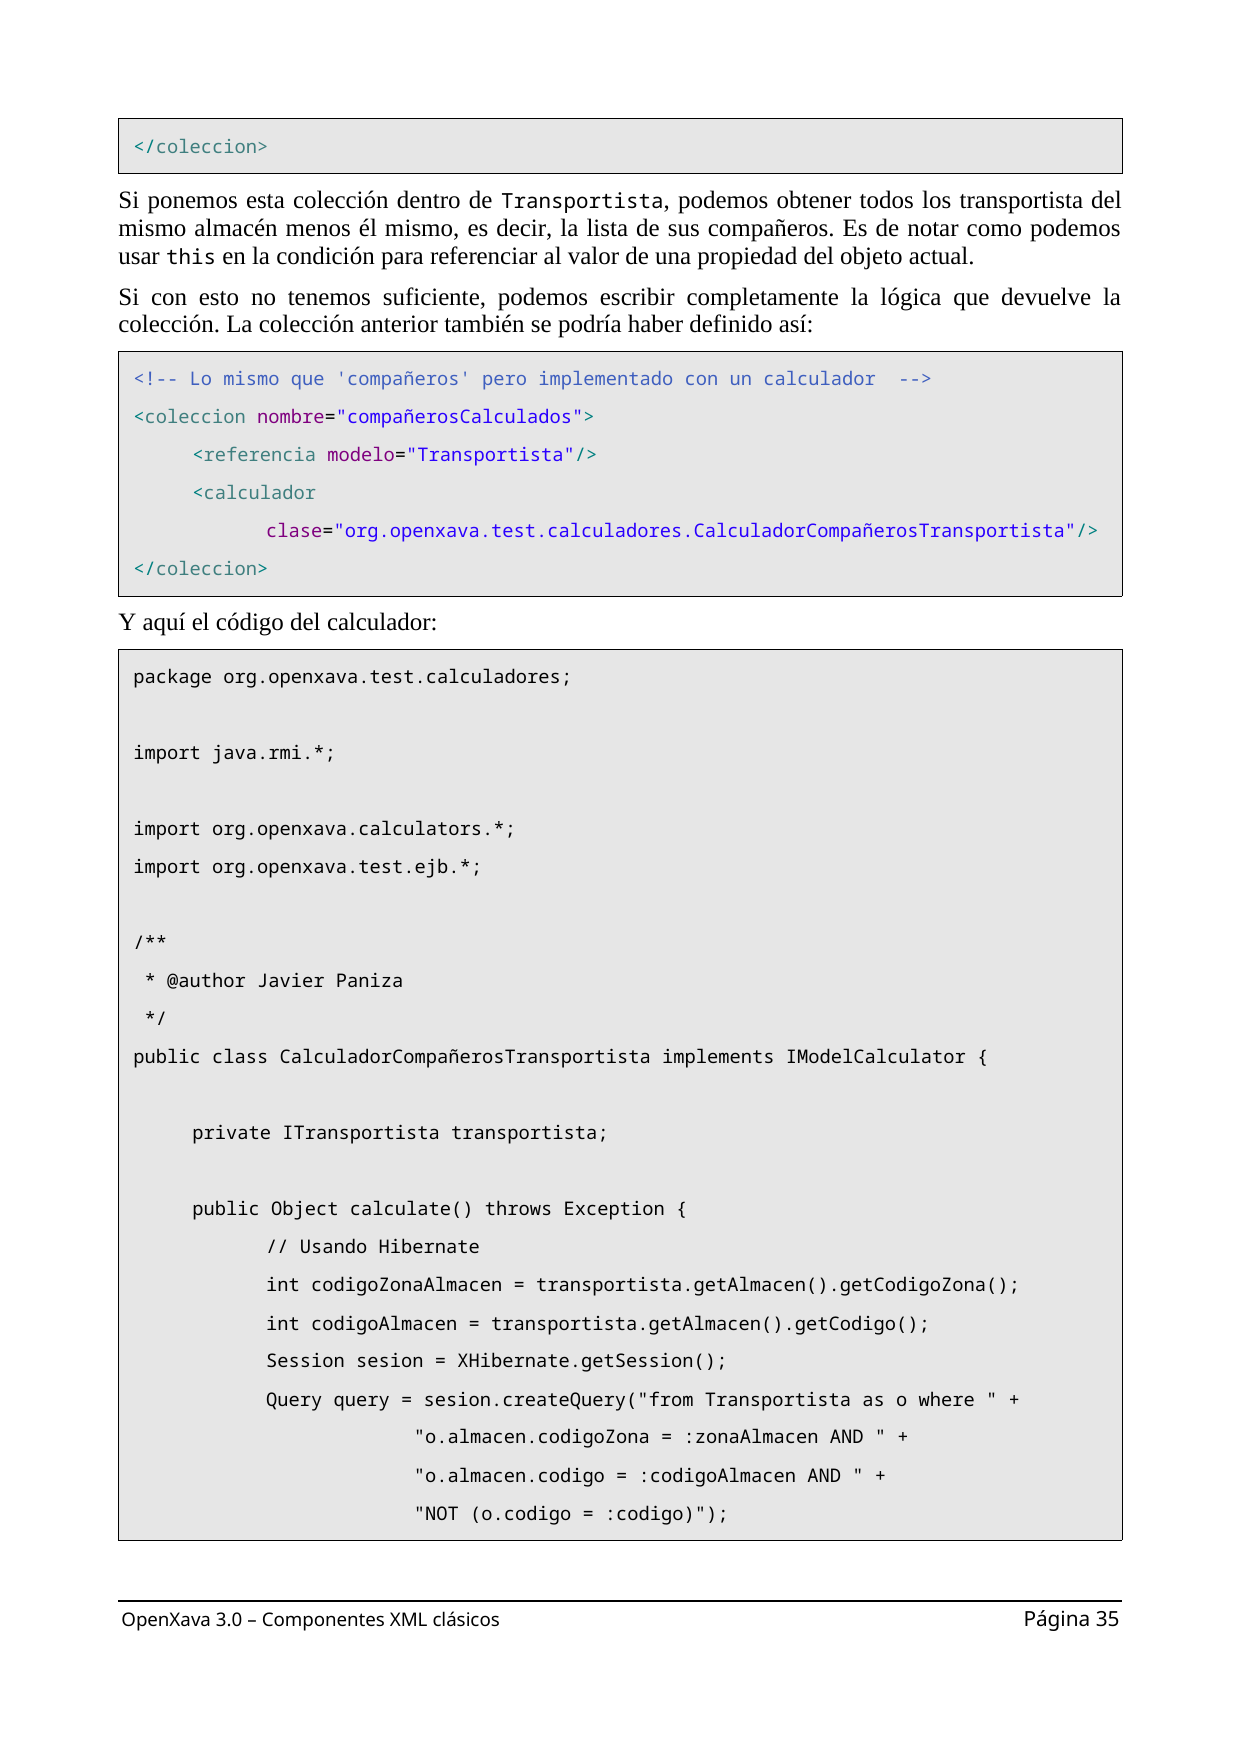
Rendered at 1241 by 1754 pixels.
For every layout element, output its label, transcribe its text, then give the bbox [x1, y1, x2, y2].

text import org.openxava.test.ejb.*; [119, 839, 1122, 877]
text public Object calculate() throws Exception { [119, 1181, 1122, 1219]
text public class CalculadorCompañerosTransportista implements IModelCalculator { [119, 1029, 1122, 1067]
text <calculador [119, 464, 1122, 503]
text <referencia modelo="Transportista"/> [119, 427, 1122, 464]
text /** [119, 915, 1122, 953]
text <coleccion nombre="compañerosCalculados"> [119, 388, 1122, 427]
text int codigoZonaAlmacen = transportista.getAlmacen().getCodigoZona(); [119, 1257, 1122, 1295]
text </coleccion> [119, 119, 1122, 173]
text <!-- Lo mismo que 'compañeros' pero implementado con un calculador --> [119, 352, 1122, 388]
text package org.openxava.test.calculadores; [119, 650, 1122, 687]
text </coleccion> [119, 541, 1122, 596]
text "o.almacen.codigoZona = :zonaAlmacen AND " + [119, 1409, 1122, 1447]
text clase="org.openxava.test.calculadores.CalculadorCompañerosTransportista"/> [119, 503, 1122, 541]
text private ITransportista transportista; [119, 1105, 1122, 1143]
text int codigoAlmacen = transportista.getAlmacen().getCodigo(); [119, 1295, 1122, 1333]
text Y aquí el código del calculador: [118, 608, 1122, 636]
text // Usando Hibernate [119, 1219, 1122, 1257]
text Si con esto no tenemos suficiente, podemos escribir completamente la lógica que devuelve la colección. La colección anterior también se podría haber definido así: [118, 283, 1122, 338]
text "NOT (o.codigo = :codigo)"); [119, 1485, 1122, 1540]
text "o.almacen.codigo = :codigoAlmacen AND " + [119, 1447, 1122, 1485]
text */ [119, 991, 1122, 1029]
text Si ponemos esta colección dentro de Transportista, podemos obtener todos los transportista del mismo almacén menos él mismo, es decir, la lista de sus compañeros. Es de notar como podemos usar this en la condición para referenciar al valor de una propiedad del objeto actual. [118, 186, 1122, 270]
text import java.rmi.*; [119, 725, 1122, 763]
text * @author Javier Paniza [119, 953, 1122, 991]
text Query query = sesion.createQuery("from Transportista as o where " + [119, 1371, 1122, 1409]
text import org.openxava.calculators.*; [119, 801, 1122, 839]
text Session sesion = XHibernate.getSession(); [119, 1333, 1122, 1371]
